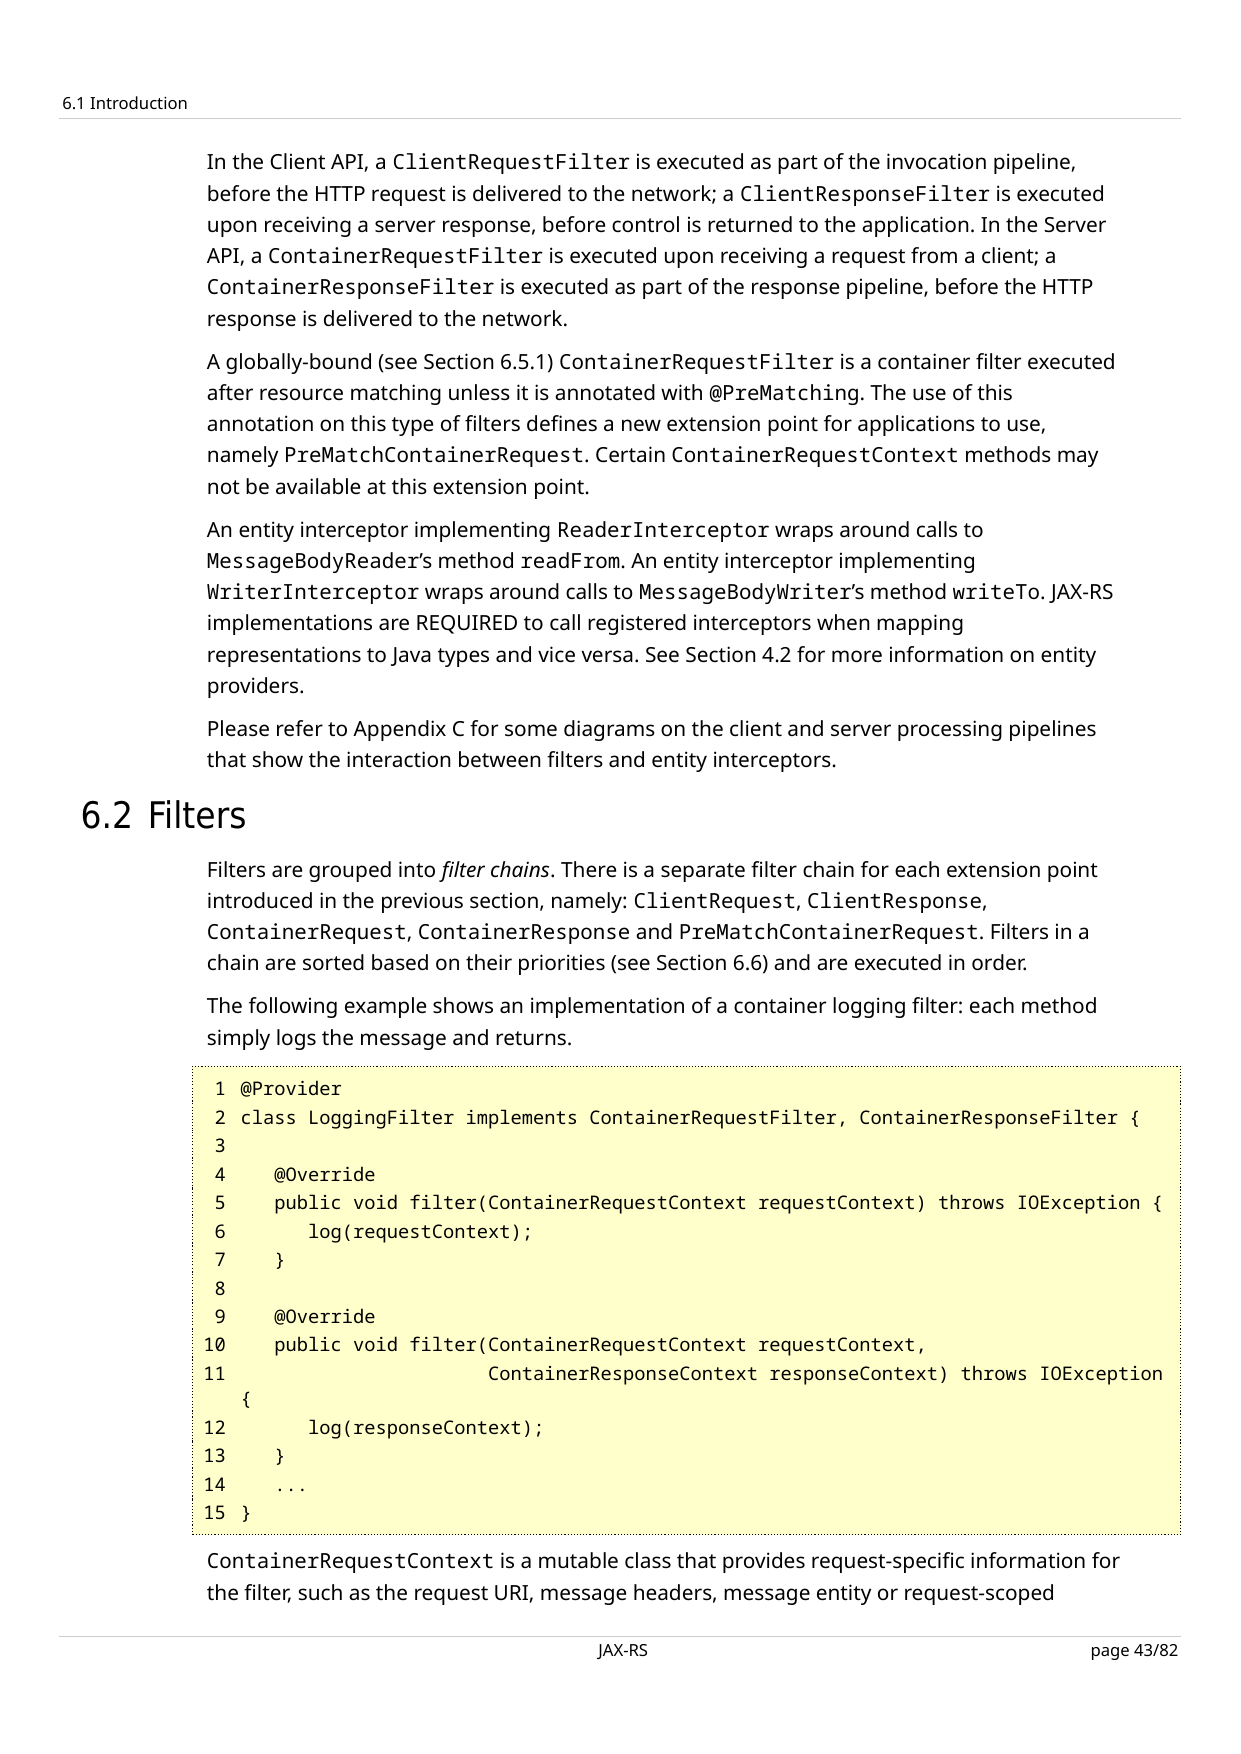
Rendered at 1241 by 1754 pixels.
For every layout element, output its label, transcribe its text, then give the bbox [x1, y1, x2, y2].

list } [192, 1489, 1181, 1535]
list ContainerResponseContext responseContext) throws IOException { [192, 1350, 1181, 1404]
text Please refer to Appendix C for some diagrams on the client and server processing pipelines that show the interaction between filters and entity interceptors. [207, 714, 1122, 774]
list public void filter(ContainerRequestContext requestContext, [192, 1322, 1181, 1350]
text In the Client API, a ClientRequestFilter is executed as part of the invocation pipeline, before the HTTP request is delivered to the network; a ClientResponseFilter is executed upon receiving a server response, before control is returned to the application. In the Server API, a ContainerRequestFilter is executed upon receiving a request from a client; a ContainerResponseFilter is executed as part of the response pipeline, before the HTTP response is delivered to the network. [207, 147, 1122, 332]
list log(responseContext); [192, 1404, 1181, 1432]
subtitle Filters [133, 794, 1181, 837]
list } [192, 1236, 1181, 1265]
list public void filter(ContainerRequestContext requestContext) throws IOException { [192, 1179, 1181, 1208]
text An entity interceptor implementing ReaderInterceptor wraps around calls to MessageBodyReader’s method readFrom. An entity interceptor implementing WriterInterceptor wraps around calls to MessageBodyWriter’s method writeTo. JAX-RS implementations are REQUIRED to call registered interceptors when mapping representations to Java types and vice versa. See Section 4.2 for more information on entity providers. [207, 515, 1122, 699]
text The following example shows an implementation of a container logging filter: each method simply logs the message and returns. [207, 991, 1122, 1051]
list @Override [192, 1293, 1181, 1322]
text A globally-bound (see Section 6.5.1) ContainerRequestFilter is a container filter executed after resource matching unless it is annotated with @PreMatching. The use of this annotation on this type of filters defines a new extension point for applications to use, namely PreMatchContainerRequest. Certain ContainerRequestContext methods may not be available at this extension point. [207, 347, 1122, 500]
list @Provider [192, 1066, 1181, 1094]
list } [192, 1432, 1181, 1461]
text Filters are grouped into filter chains. There is a separate filter chain for each extension point introduced in the previous section, namely: ClientRequest, ClientResponse, ContainerRequest, ContainerResponse and PreMatchContainerRequest. Filters in a chain are sorted based on their priorities (see Section 6.6) and are executed in order. [207, 855, 1122, 977]
list @Override [192, 1151, 1181, 1179]
text ContainerRequestContext is a mutable class that provides request-specific information for the filter, such as the request URI, message headers, message entity or request-scoped [207, 1547, 1122, 1606]
list ... [192, 1461, 1181, 1489]
list log(requestContext); [192, 1208, 1181, 1236]
list class LoggingFilter implements ContainerRequestFilter, ContainerResponseFilter { [192, 1094, 1181, 1123]
